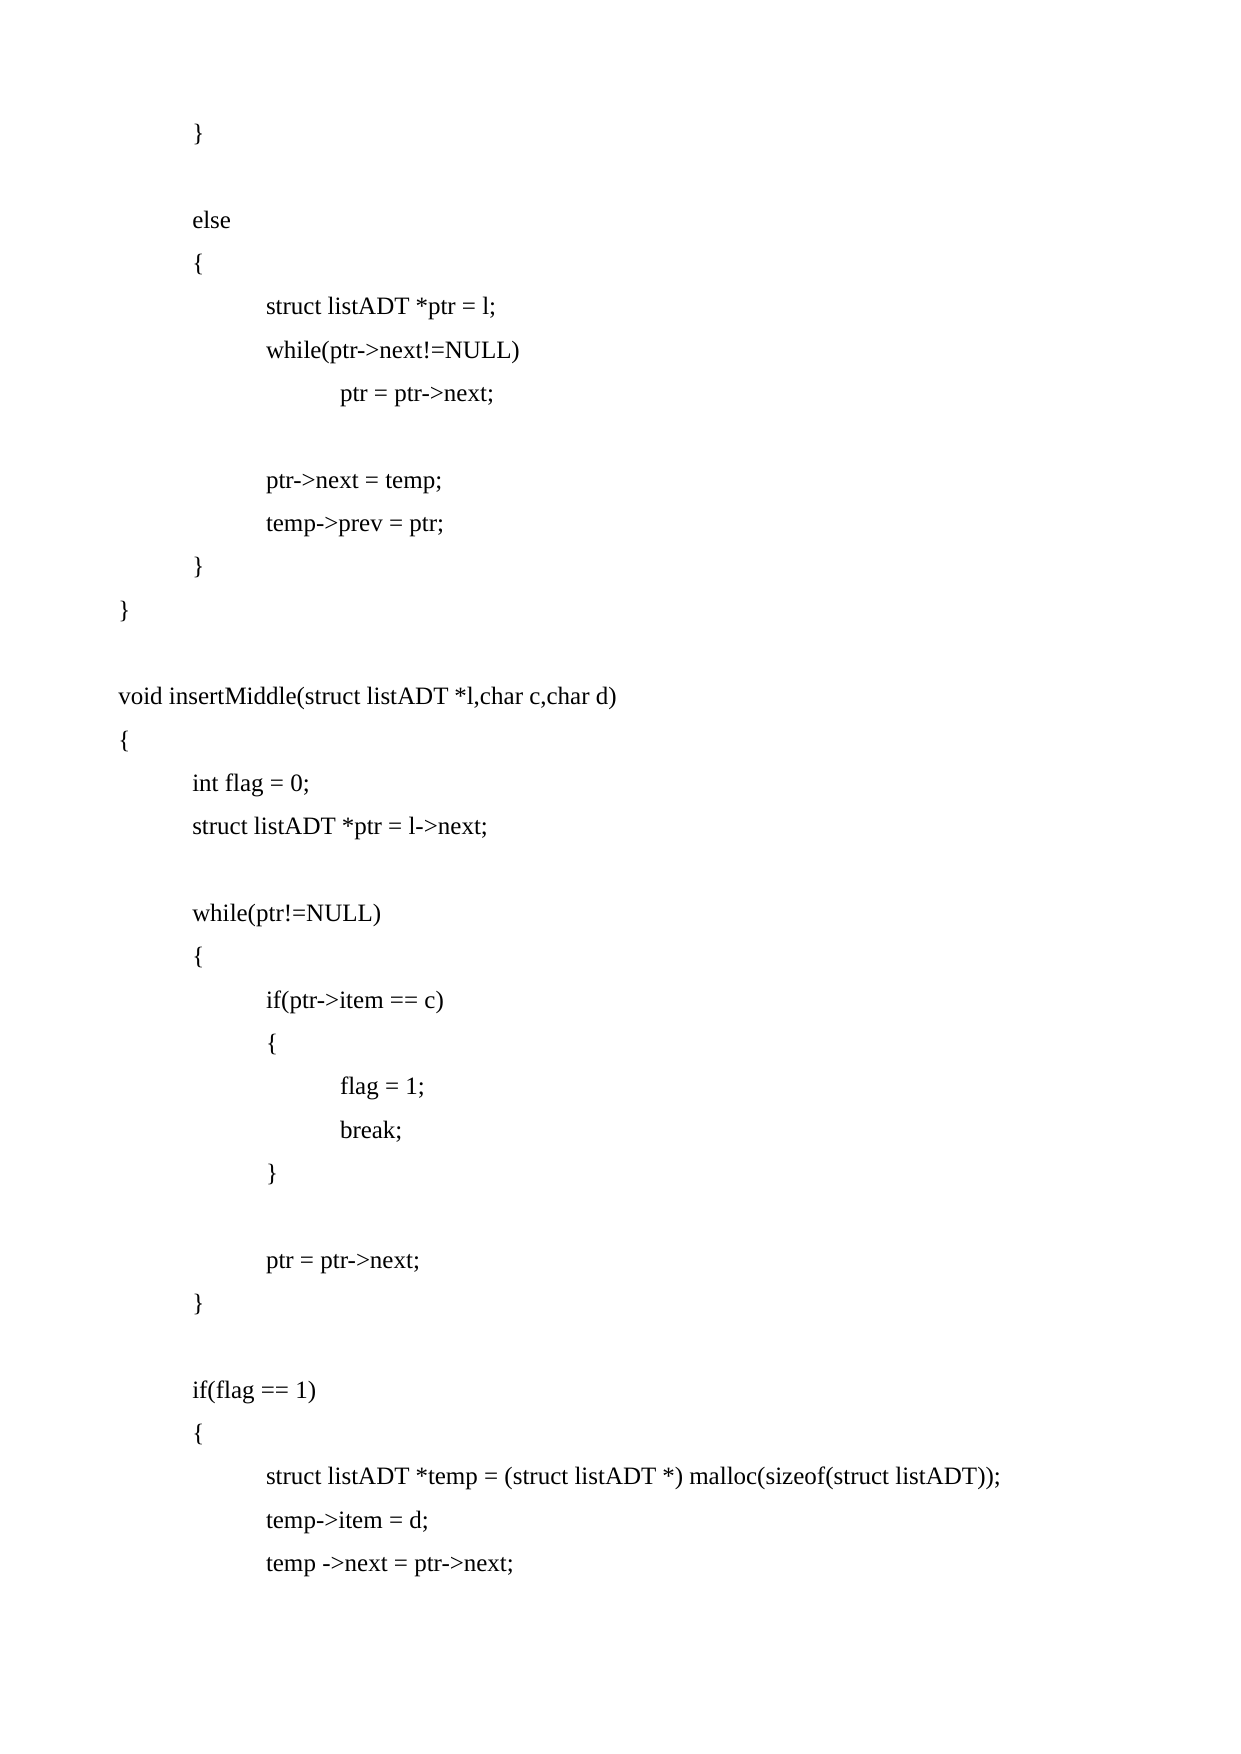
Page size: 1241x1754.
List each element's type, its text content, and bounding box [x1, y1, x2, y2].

text while(ptr!=NULL) [118, 898, 1122, 927]
text while(ptr->next!=NULL) [118, 335, 1122, 363]
text { [118, 1418, 1122, 1447]
text struct listADT *ptr = l->next; [118, 811, 1122, 840]
text temp->item = d; [118, 1505, 1122, 1533]
text } [118, 595, 1122, 623]
text if(ptr->item == c) [118, 985, 1122, 1013]
text else [118, 205, 1122, 233]
text break; [118, 1115, 1122, 1143]
text { [118, 1028, 1122, 1057]
text } [118, 1288, 1122, 1317]
text ptr = ptr->next; [118, 378, 1122, 407]
text void insertMiddle(struct listADT *l,char c,char d) [118, 681, 1122, 710]
text ptr = ptr->next; [118, 1245, 1122, 1273]
text struct listADT *temp = (struct listADT *) malloc(sizeof(struct listADT)); [118, 1461, 1122, 1490]
text if(flag == 1) [118, 1375, 1122, 1403]
text temp->prev = ptr; [118, 508, 1122, 537]
text { [118, 941, 1122, 970]
text } [118, 118, 1122, 147]
text int flag = 0; [118, 768, 1122, 797]
text { [118, 248, 1122, 277]
text } [118, 1158, 1122, 1187]
text { [118, 725, 1122, 753]
text temp ->next = ptr->next; [118, 1548, 1122, 1577]
text } [118, 551, 1122, 580]
text struct listADT *ptr = l; [118, 291, 1122, 320]
text ptr->next = temp; [118, 465, 1122, 493]
text flag = 1; [118, 1071, 1122, 1100]
